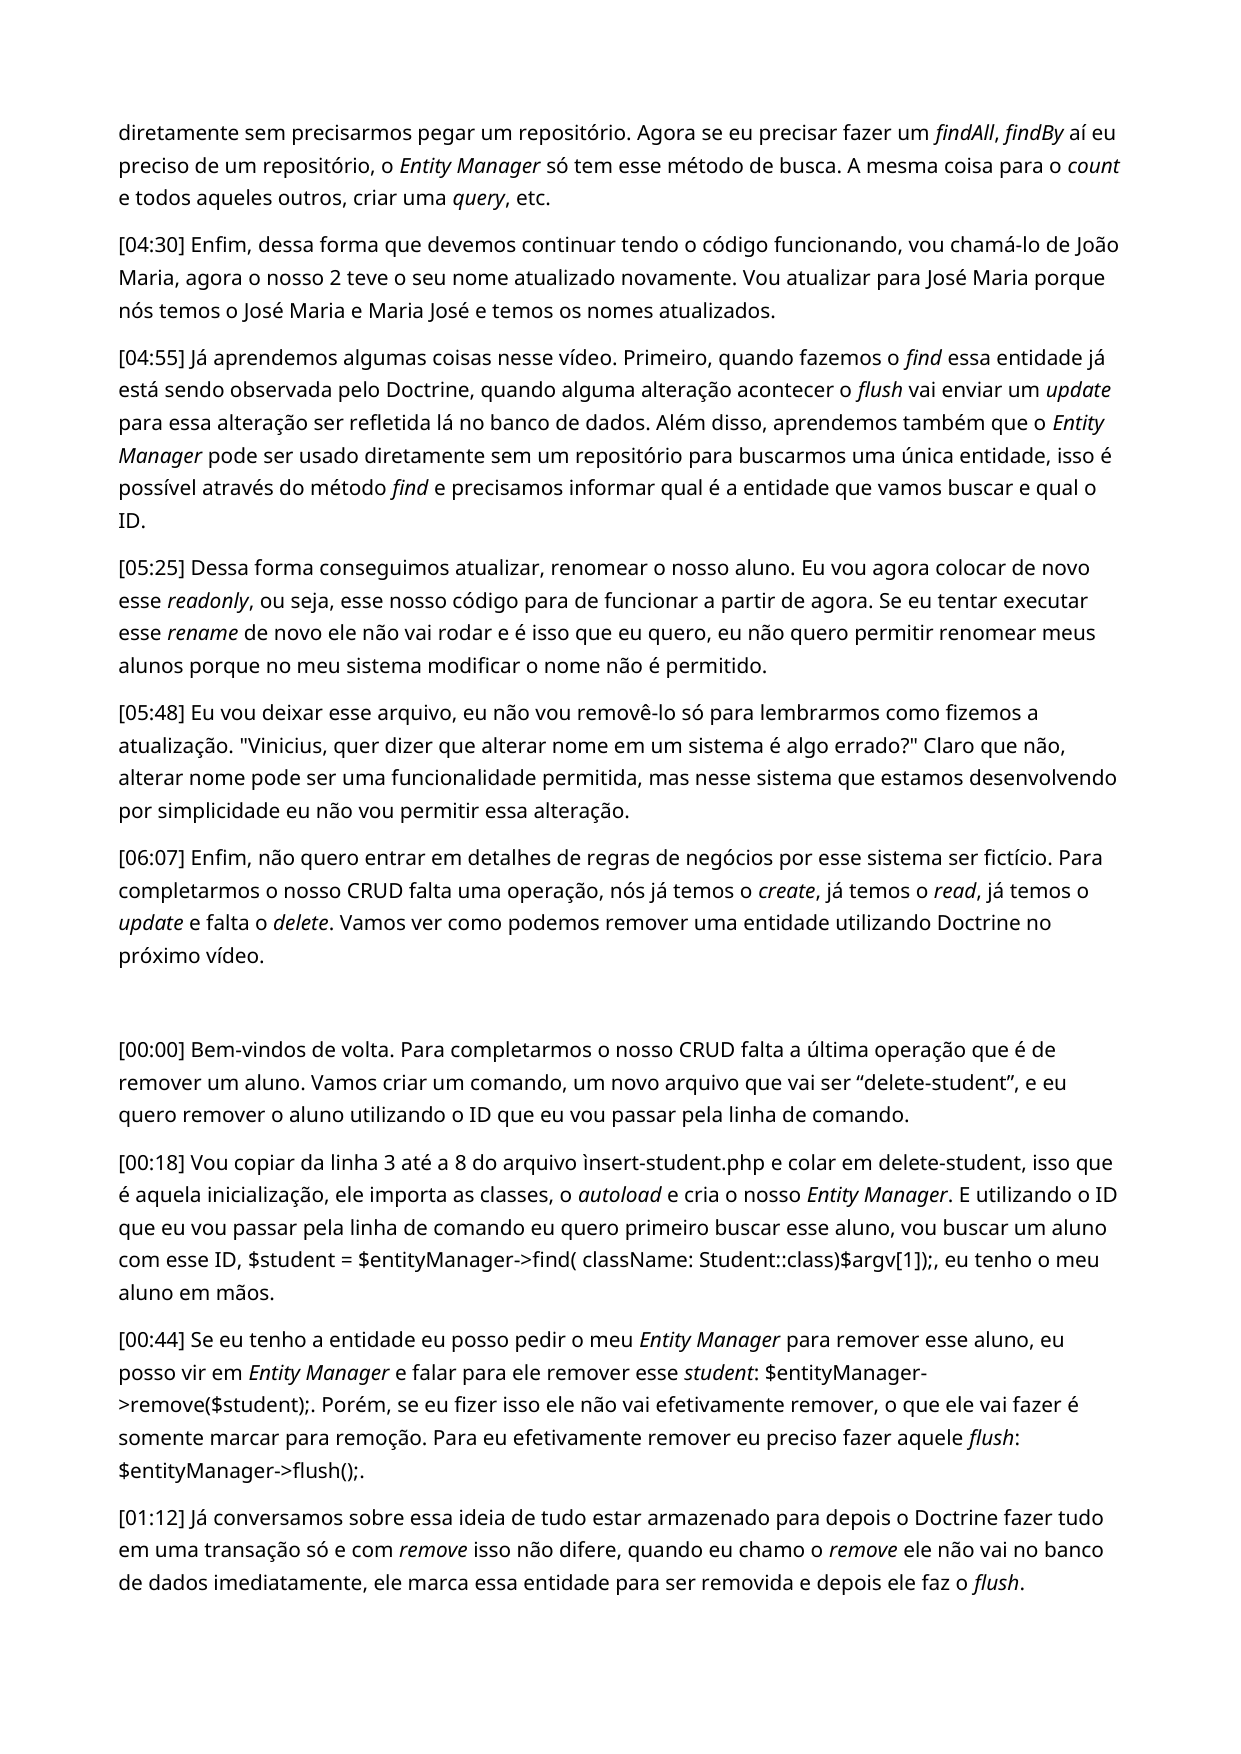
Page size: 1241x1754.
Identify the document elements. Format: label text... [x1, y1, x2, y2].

text diretamente sem precisarmos pegar um repositório. Agora se eu precisar fazer um findAll, findBy aí eu preciso de um repositório, o Entity Manager só tem esse método de busca. A mesma coisa para o count e todos aqueles outros, criar uma query, etc. [118, 118, 1122, 212]
text [05:25] Dessa forma conseguimos atualizar, renomear o nosso aluno. Eu vou agora colocar de novo esse readonly, ou seja, esse nosso código para de funcionar a partir de agora. Se eu tentar executar esse rename de novo ele não vai rodar e é isso que eu quero, eu não quero permitir renomear meus alunos porque no meu sistema modificar o nome não é permitido. [118, 553, 1122, 679]
text [04:55] Já aprendemos algumas coisas nesse vídeo. Primeiro, quando fazemos o find essa entidade já está sendo observada pelo Doctrine, quando alguma alteração acontecer o flush vai enviar um update para essa alteração ser refletida lá no banco de dados. Além disso, aprendemos também que o Entity Manager pode ser usado diretamente sem um repositório para buscarmos uma única entidade, isso é possível através do método find e precisamos informar qual é a entidade que vamos buscar e qual o ID. [118, 343, 1122, 534]
text [00:00] Bem-vindos de volta. Para completarmos o nosso CRUD falta a última operação que é de remover um aluno. Vamos criar um comando, um novo arquivo que vai ser “delete-student”, e eu quero remover o aluno utilizando o ID que eu vou passar pela linha de comando. [118, 1035, 1122, 1129]
text [05:48] Eu vou deixar esse arquivo, eu não vou removê-lo só para lembrarmos como fizemos a atualização. "Vinicius, quer dizer que alterar nome em um sistema é algo errado?" Claro que não, alterar nome pode ser uma funcionalidade permitida, mas nesse sistema que estamos desenvolvendo por simplicidade eu não vou permitir essa alteração. [118, 698, 1122, 824]
text [06:07] Enfim, não quero entrar em detalhes de regras de negócios por esse sistema ser fictício. Para completarmos o nosso CRUD falta uma operação, nós já temos o create, já temos o read, já temos o update e falta o delete. Vamos ver como podemos remover uma entidade utilizando Doctrine no próximo vídeo. [118, 843, 1122, 969]
text [01:12] Já conversamos sobre essa ideia de tudo estar armazenado para depois o Doctrine fazer tudo em uma transação só e com remove isso não difere, quando eu chamo o remove ele não vai no banco de dados imediatamente, ele marca essa entidade para ser removida e depois ele faz o flush. [118, 1503, 1122, 1597]
text [00:44] Se eu tenho a entidade eu posso pedir o meu Entity Manager para remover esse aluno, eu posso vir em Entity Manager e falar para ele remover esse student: $entityManager->remove($student);. Porém, se eu fizer isso ele não vai efetivamente remover, o que ele vai fazer é somente marcar para remoção. Para eu efetivamente remover eu preciso fazer aquele flush: $entityManager->flush();. [118, 1325, 1122, 1484]
text [04:30] Enfim, dessa forma que devemos continuar tendo o código funcionando, vou chamá-lo de João Maria, agora o nosso 2 teve o seu nome atualizado novamente. Vou atualizar para José Maria porque nós temos o José Maria e Maria José e temos os nomes atualizados. [118, 231, 1122, 324]
text [00:18] Vou copiar da linha 3 até a 8 do arquivo ìnsert-student.php e colar em delete-student, isso que é aquela inicialização, ele importa as classes, o autoload e cria o nosso Entity Manager. E utilizando o ID que eu vou passar pela linha de comando eu quero primeiro buscar esse aluno, vou buscar um aluno com esse ID, $student = $entityManager->find( className: Student::class)$argv[1]);, eu tenho o meu aluno em mãos. [118, 1148, 1122, 1307]
